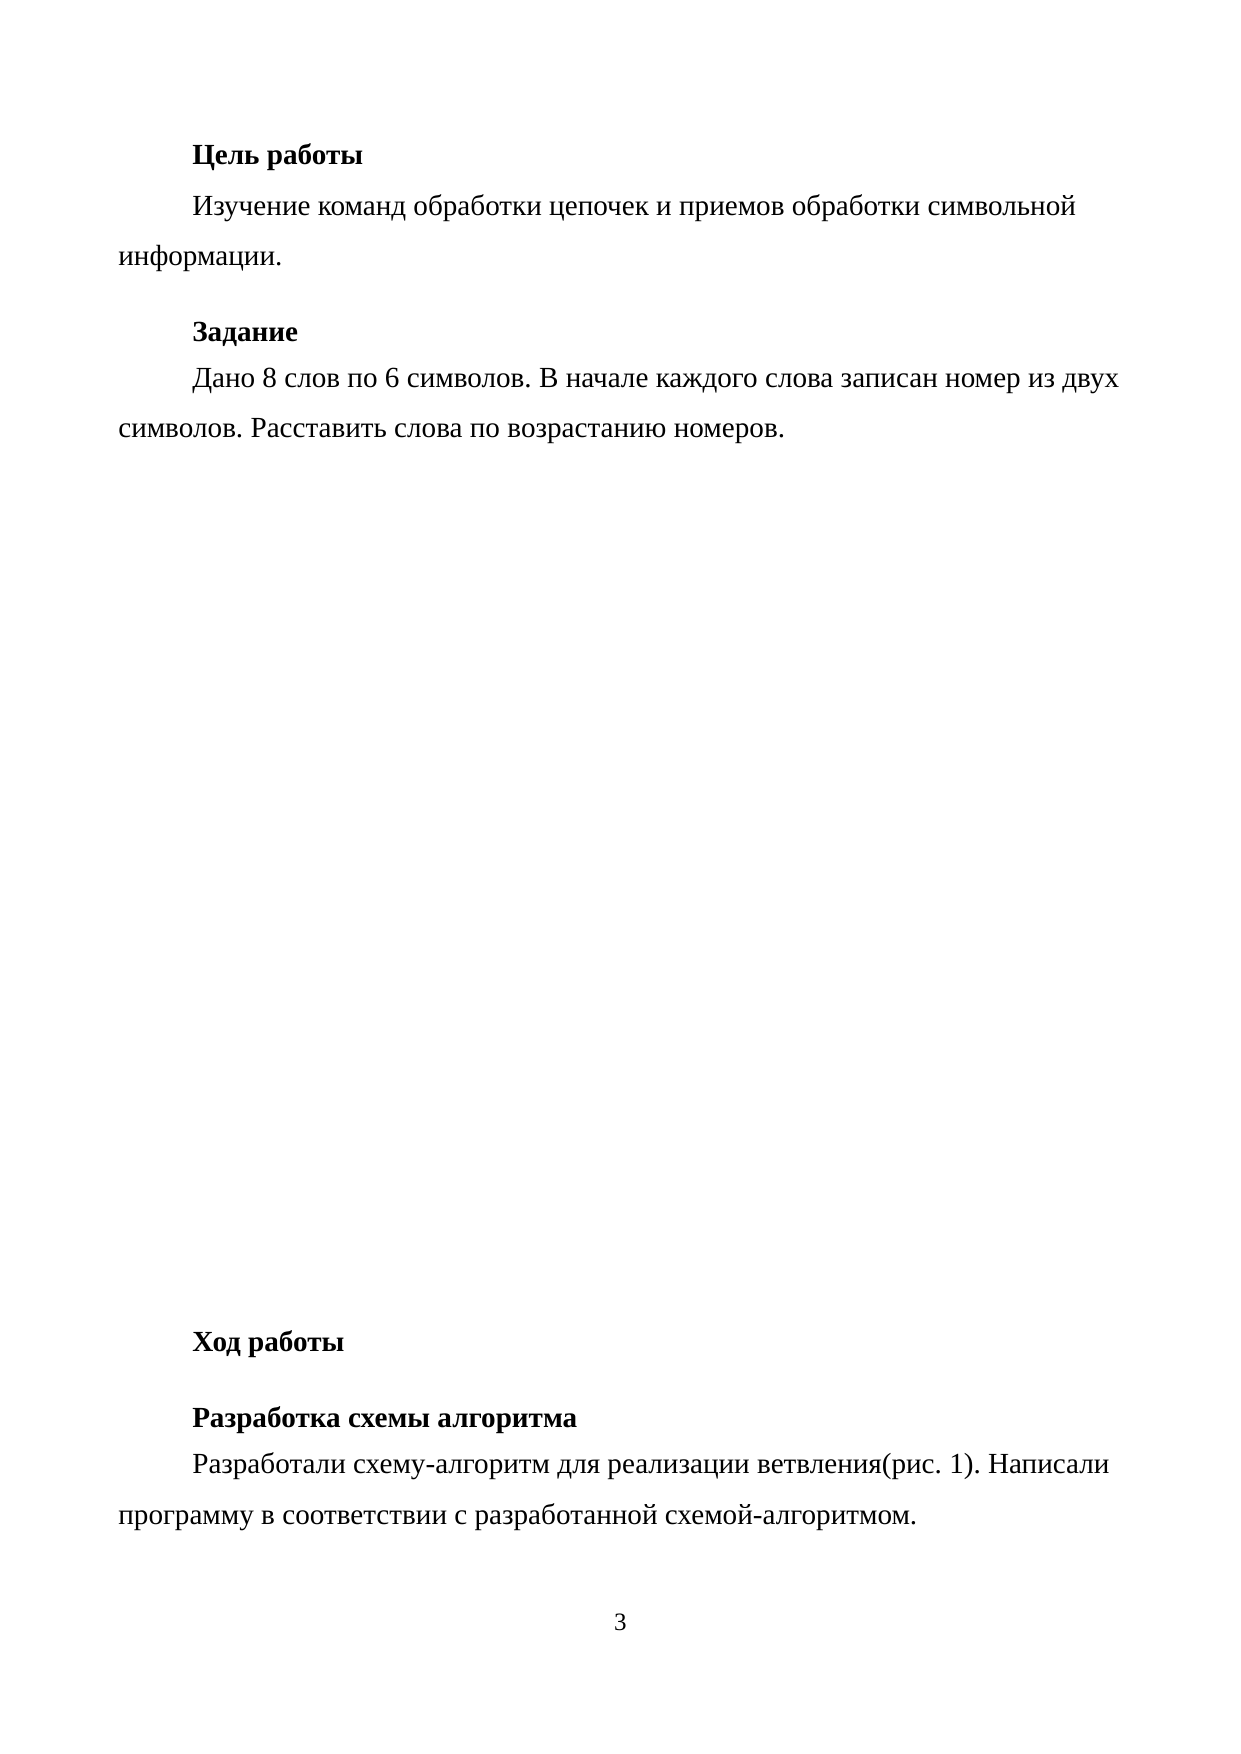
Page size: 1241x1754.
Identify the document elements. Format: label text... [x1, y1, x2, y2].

text Изучение команд обработки цепочек и приемов обработки символьной информации. [118, 188, 1122, 272]
subtitle Ход работы [118, 1305, 1122, 1362]
subtitle Цель работы [118, 118, 1122, 176]
subtitle Разработка схемы алгоритма [118, 1396, 1122, 1434]
text Разработали схему-алгоритм для реализации ветвления(рис. 1). Написали программу в соответствии с разработанной схемой-алгоритмом. [118, 1447, 1122, 1530]
subtitle Задание [118, 314, 1122, 347]
text Дано 8 слов по 6 символов. В начале каждого слова записан номер из двух символов. Расставить слова по возрастанию номеров. [118, 360, 1122, 444]
